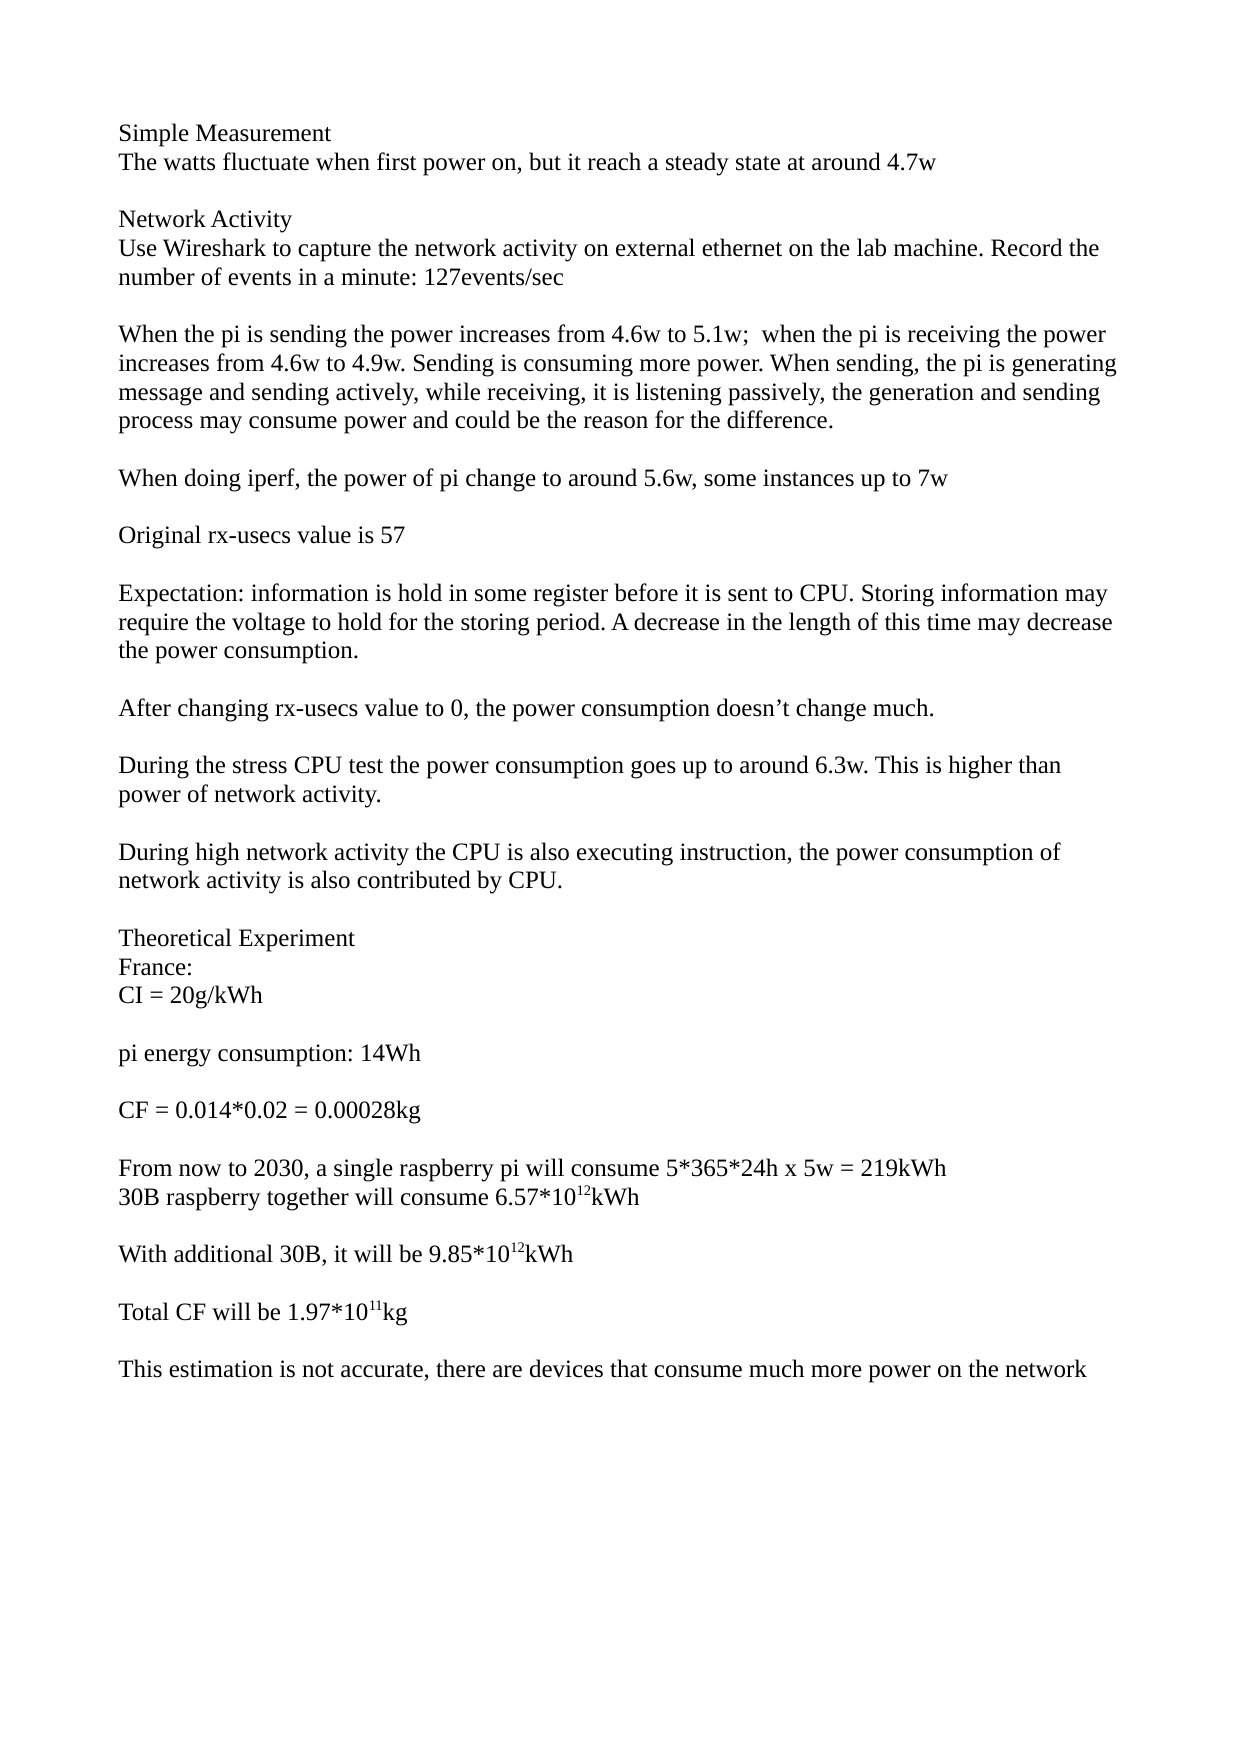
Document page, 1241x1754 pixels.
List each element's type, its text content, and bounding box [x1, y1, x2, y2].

text CI = 20g/kWh [118, 981, 1122, 1009]
text Use Wireshark to capture the network activity on external ethernet on the lab machine. Record the number of events in a minute: 127events/sec [118, 233, 1122, 291]
text Total CF will be 1.97*1011kg [118, 1297, 1122, 1326]
text From now to 2030, a single raspberry pi will consume 5*365*24h x 5w = 219kWh [118, 1153, 1122, 1182]
text The watts fluctuate when first power on, but it reach a steady state at around 4.7w [118, 147, 1122, 176]
text 30B raspberry together will consume 6.57*1012kWh [118, 1182, 1122, 1211]
text Simple Measurement [118, 118, 1122, 147]
text When the pi is sending the power increases from 4.6w to 5.1w; when the pi is receiving the power increases from 4.6w to 4.9w. Sending is consuming more power. When sending, the pi is generating message and sending actively, while receiving, it is listening passively, the generation and sending process may consume power and could be the reason for the difference. [118, 319, 1122, 434]
text During high network activity the CPU is also executing instruction, the power consumption of network activity is also contributed by CPU. [118, 837, 1122, 894]
text Network Activity [118, 204, 1122, 233]
text With additional 30B, it will be 9.85*1012kWh [118, 1239, 1122, 1268]
text This estimation is not accurate, there are devices that consume much more power on the network [118, 1354, 1122, 1383]
text France: [118, 952, 1122, 981]
text Expectation: information is hold in some register before it is sent to CPU. Storing information may require the voltage to hold for the storing period. A decrease in the length of this time may decrease the power consumption. [118, 578, 1122, 664]
text pi energy consumption: 14Wh [118, 1038, 1122, 1067]
text Theoretical Experiment [118, 923, 1122, 952]
text Original rx-usecs value is 57 [118, 521, 1122, 549]
text CF = 0.014*0.02 = 0.00028kg [118, 1096, 1122, 1124]
text During the stress CPU test the power consumption goes up to around 6.3w. This is higher than power of network activity. [118, 751, 1122, 808]
text After changing rx-usecs value to 0, the power consumption doesn’t change much. [118, 693, 1122, 722]
text When doing iperf, the power of pi change to around 5.6w, some instances up to 7w [118, 463, 1122, 492]
